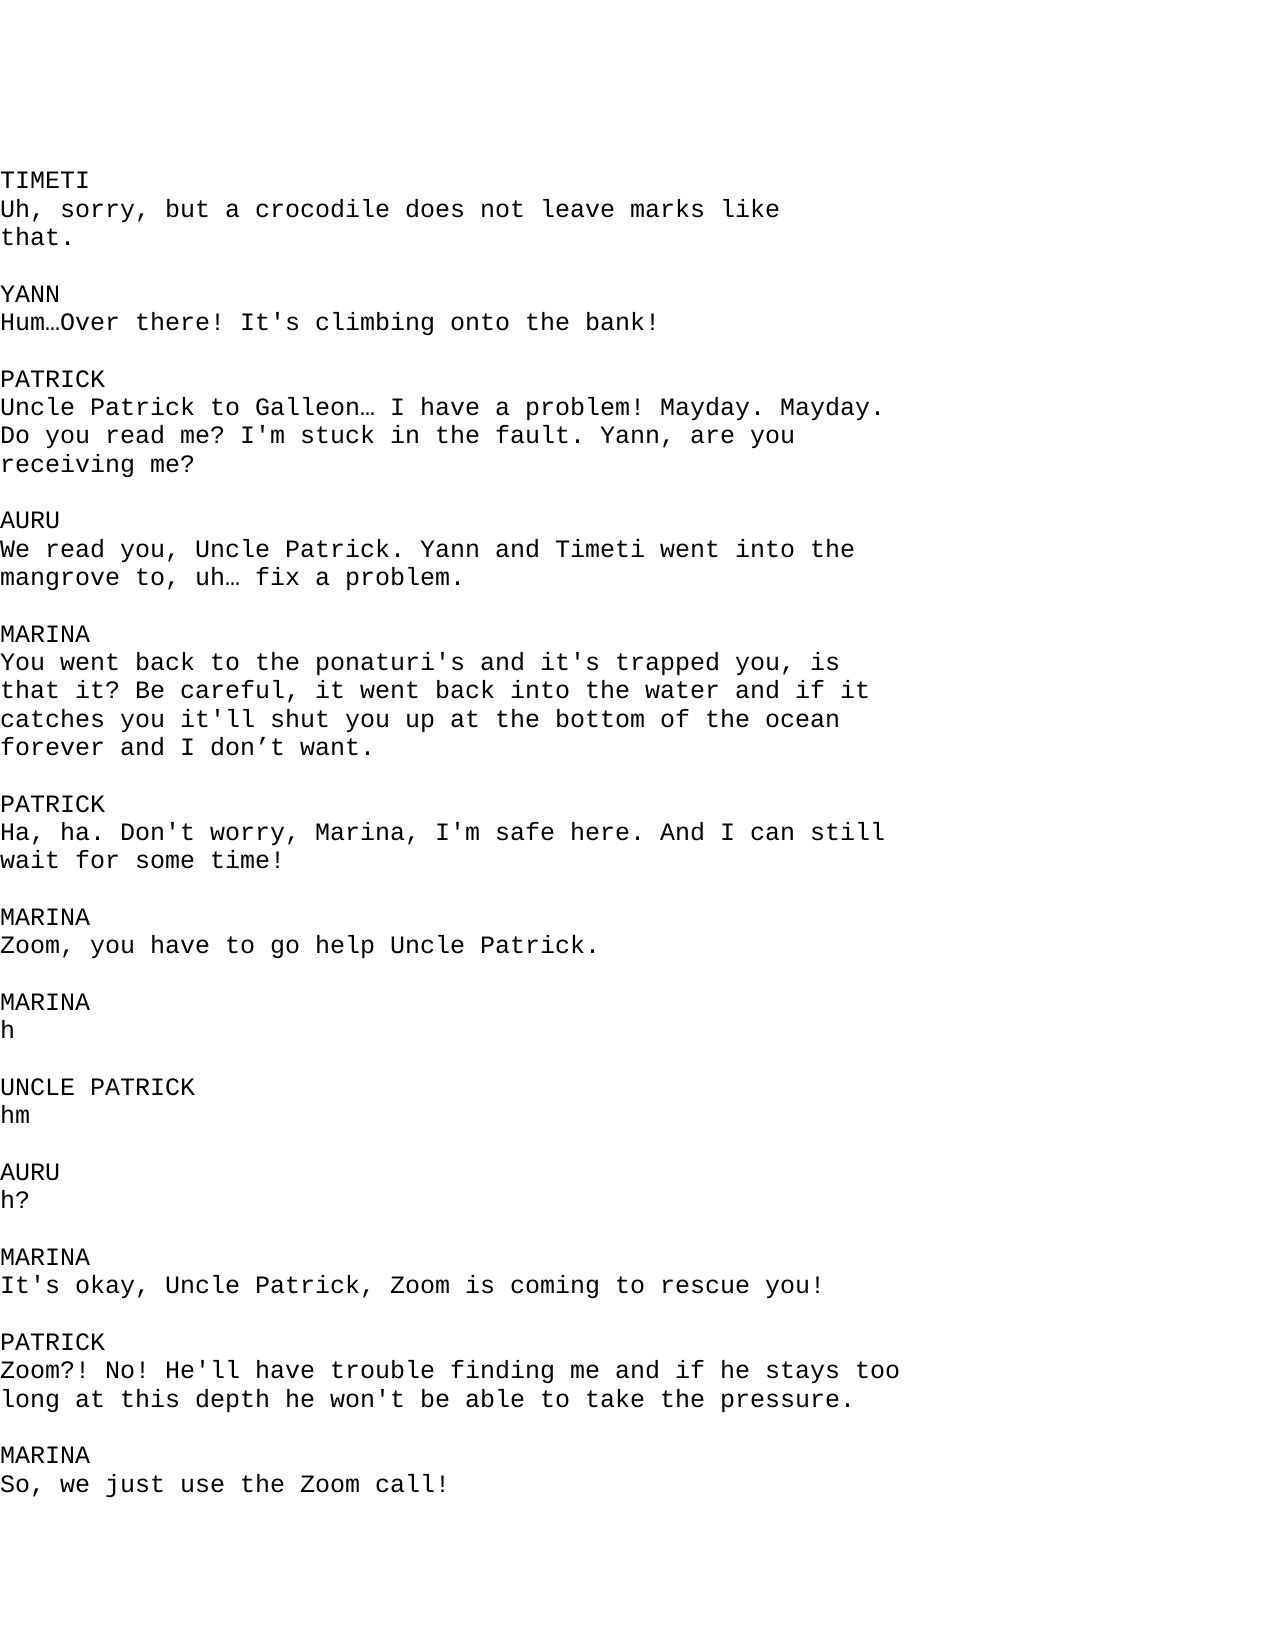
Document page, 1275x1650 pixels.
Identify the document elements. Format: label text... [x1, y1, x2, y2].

text MARINA [0, 621, 900, 649]
text AURU [0, 508, 900, 536]
text Hum…Over there! It's climbing onto the bank! [0, 309, 900, 338]
text TIMETI [0, 168, 900, 196]
text Uh, sorry, but a crocodile does not leave marks like that. [0, 196, 825, 253]
text MARINA [0, 1244, 900, 1273]
text AURU [0, 1159, 900, 1188]
text h? [0, 1188, 900, 1216]
text h [0, 1018, 900, 1046]
text Ha, ha. Don't worry, Marina, I'm safe here. And I can still wait for some time! [0, 819, 900, 876]
text PATRICK [0, 1329, 900, 1358]
text We read you, Uncle Patrick. Yann and Timeti went into the mangrove to, uh… fix a problem. [0, 536, 900, 593]
text MARINA [0, 904, 900, 933]
text It's okay, Uncle Patrick, Zoom is coming to rescue you! [0, 1273, 900, 1301]
text Zoom, you have to go help Uncle Patrick. [0, 933, 900, 961]
text MARINA [0, 989, 900, 1018]
text Uncle Patrick to Galleon… I have a problem! Mayday. Mayday. Do you read me? I'm stuck in the fault. Yann, are you receiving me? [0, 394, 900, 479]
text So, we just use the Zoom call! [0, 1471, 825, 1499]
text Zoom?! No! He'll have trouble finding me and if he stays too long at this depth he won't be able to take the pressure. [0, 1358, 900, 1414]
text UNCLE PATRICK [0, 1074, 900, 1103]
text PATRICK [0, 366, 900, 394]
text You went back to the ponaturi's and it's trapped you, is that it? Be careful, it went back into the water and if it catches you it'll shut you up at the bottom of the ocean forever and I don’t want. [0, 649, 900, 763]
text MARINA [0, 1443, 900, 1471]
text YANN [0, 281, 825, 309]
text PATRICK [0, 791, 900, 819]
text hm [0, 1103, 900, 1131]
